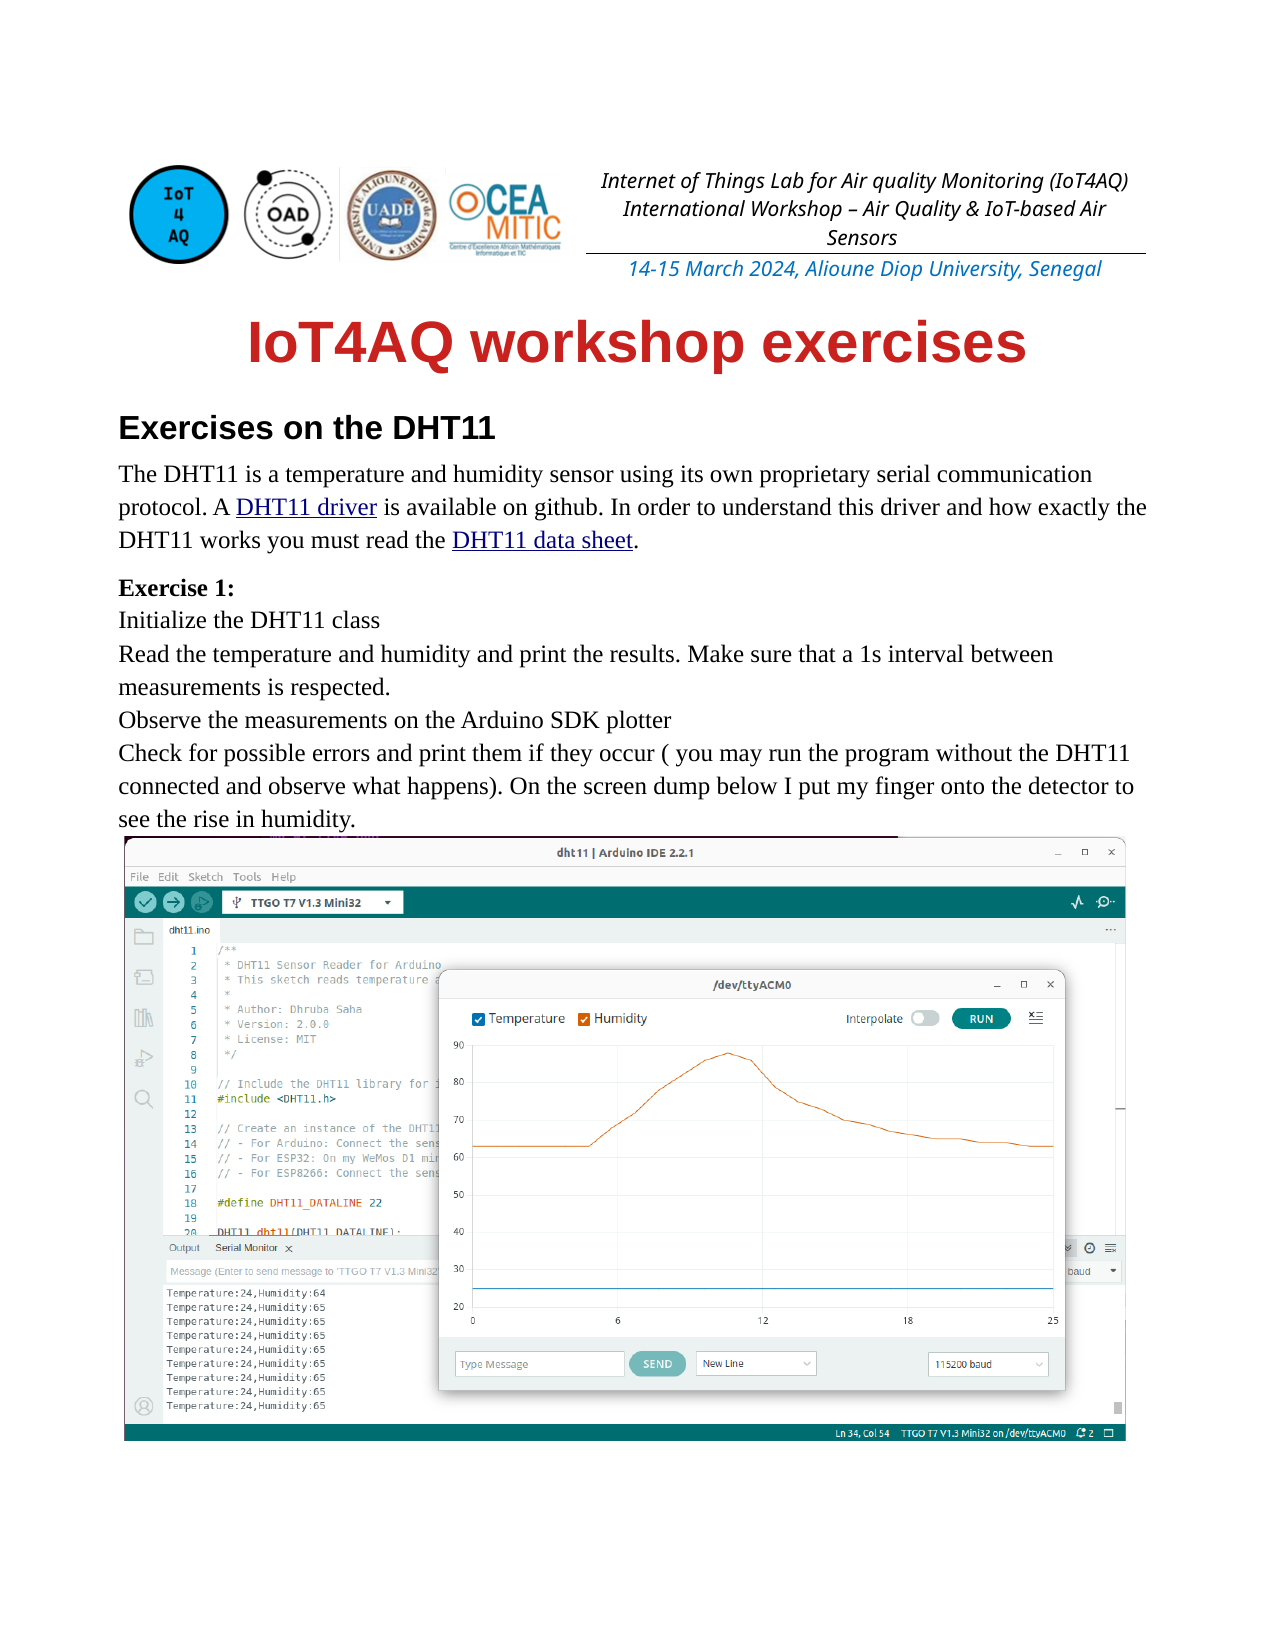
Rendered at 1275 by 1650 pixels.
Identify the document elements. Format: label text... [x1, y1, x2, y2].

title IoT4AQ workshop exercises [118, 308, 1157, 375]
text Exercise 1: Initialize the DHT11 class Read the temperature and humidity and print the results. Make sure that a 1s interval between measurements is respected. Observe the measurements on the Arduino SDK plotter Check for possible errors and print them if they occur ( you may run the program without the DHT11 connected and observe what happens). On the screen dump below I put my finger onto the detector to see the rise in humidity. [118, 573, 1157, 1502]
text The DHT11 is a temperature and humidity sensor using its own proprietary serial communication protocol. A DHT11 driver is available on github. In order to understand this driver and how exactly the DHT11 works you must read the DHT11 data sheet. [118, 459, 1157, 554]
table_header Internet of Things Lab for Air quality Monitoring (IoT4AQ) International Workshop – Air Quality & IoT-based Air Sensors 14-15 March 2024, Alioune Diop University, Senegal [575, 166, 1157, 283]
picture [124, 836, 1126, 1441]
picture [129, 165, 564, 264]
table_header [118, 166, 575, 283]
subtitle Exercises on the DHT11 [118, 408, 1157, 446]
